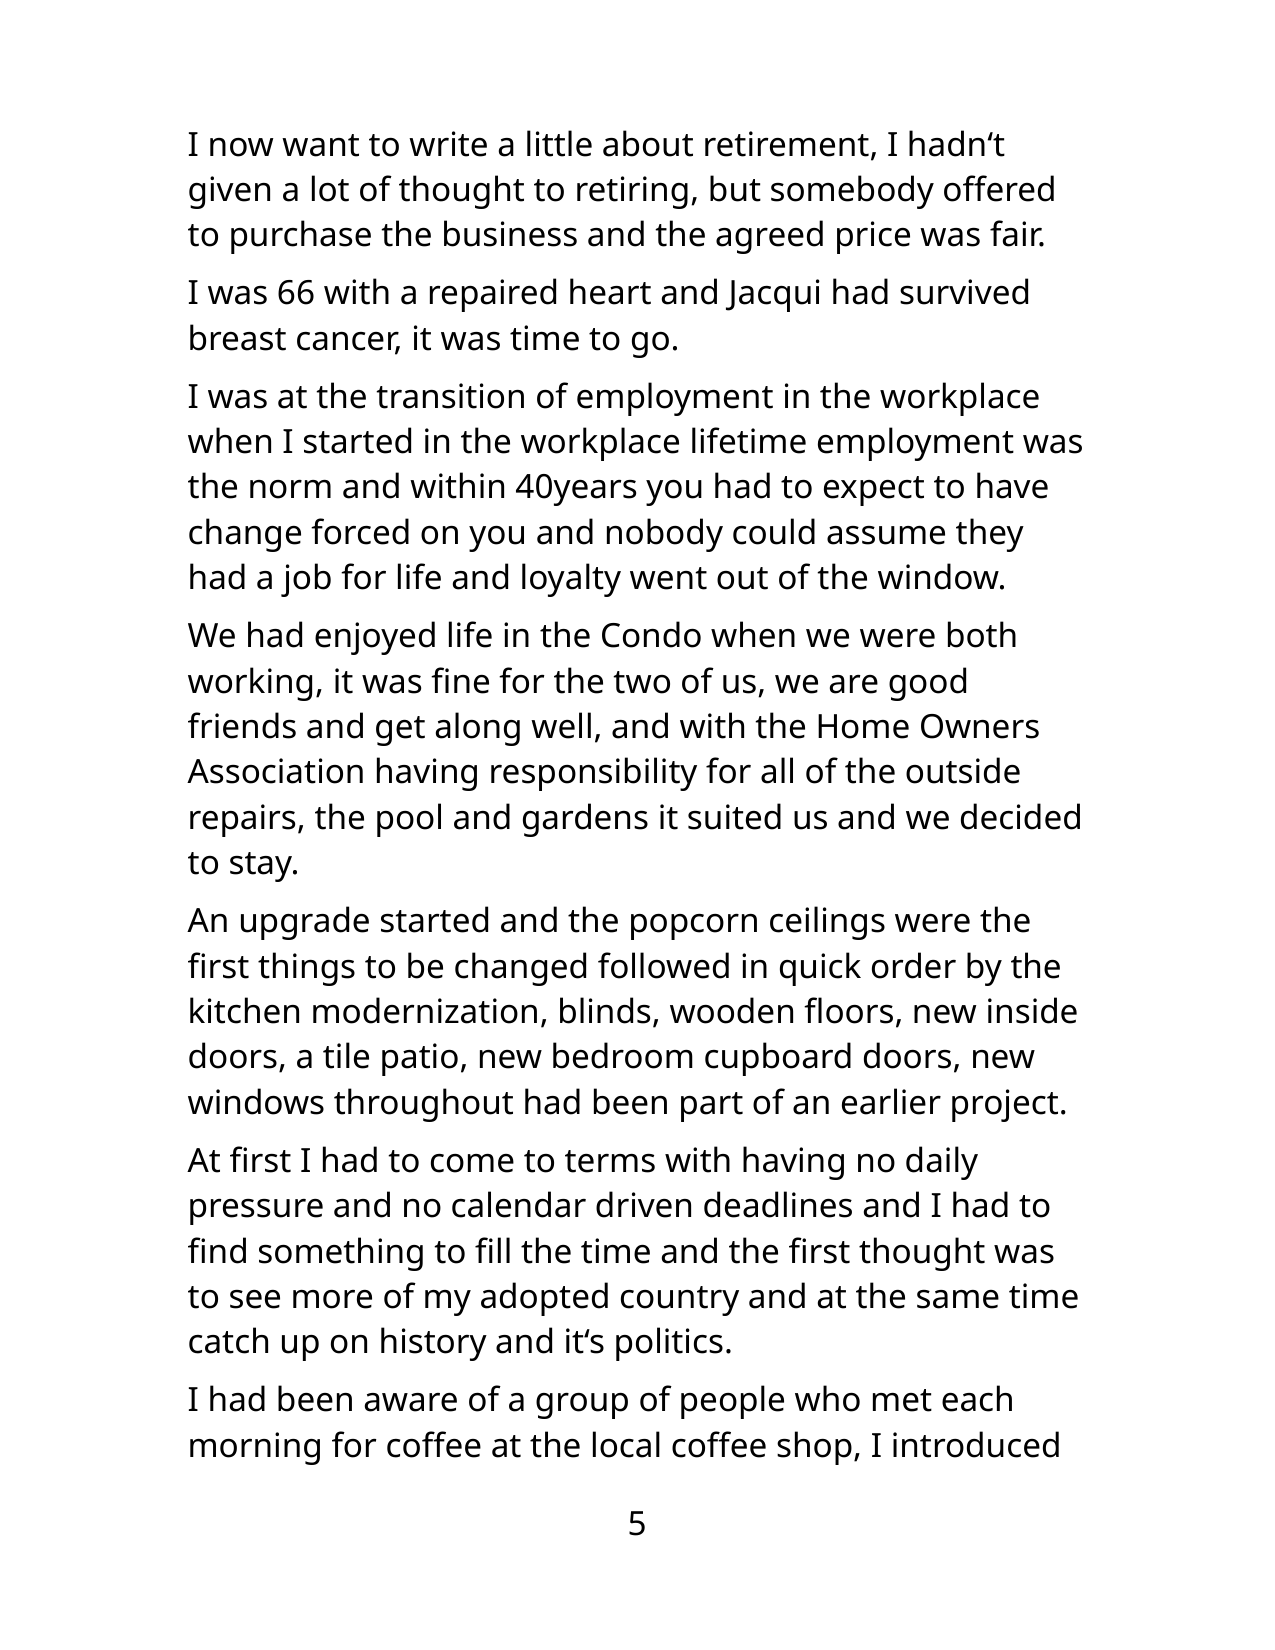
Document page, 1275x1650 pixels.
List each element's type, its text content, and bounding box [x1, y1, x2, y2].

text I was at the transition of employment in the workplace when I started in the workplace lifetime employment was the norm and within 40years you had to expect to have change forced on you and nobody could assume they had a job for life and loyalty went out of the window. [187, 372, 1087, 599]
text We had enjoyed life in the Condo when we were both working, it was fine for the two of us, we are good friends and get along well, and with the Home Owners Association having responsibility for all of the outside repairs, the pool and gardens it suited us and we decided to stay. [187, 612, 1087, 884]
text I had been aware of a group of people who met each morning for coffee at the local coffee shop, I introduced [187, 1376, 1087, 1467]
text I now want to write a little about retirement, I hadn‘t given a lot of thought to retiring, but somebody offered to purchase the business and the agreed price was fair. [187, 120, 1087, 257]
text An upgrade started and the popcorn ceilings were the first things to be changed followed in quick order by the kitchen modernization, blinds, wooden floors, new inside doors, a tile patio, new bedroom cupboard doors, new windows throughout had been part of an earlier project. [187, 897, 1087, 1124]
text At first I had to come to terms with having no daily pressure and no calendar driven deadlines and I had to find something to fill the time and the first thought was to see more of my adopted country and at the same time catch up on history and it‘s politics. [187, 1137, 1087, 1364]
text I was 66 with a repaired heart and Jacqui had survived breast cancer, it was time to go. [187, 269, 1087, 360]
